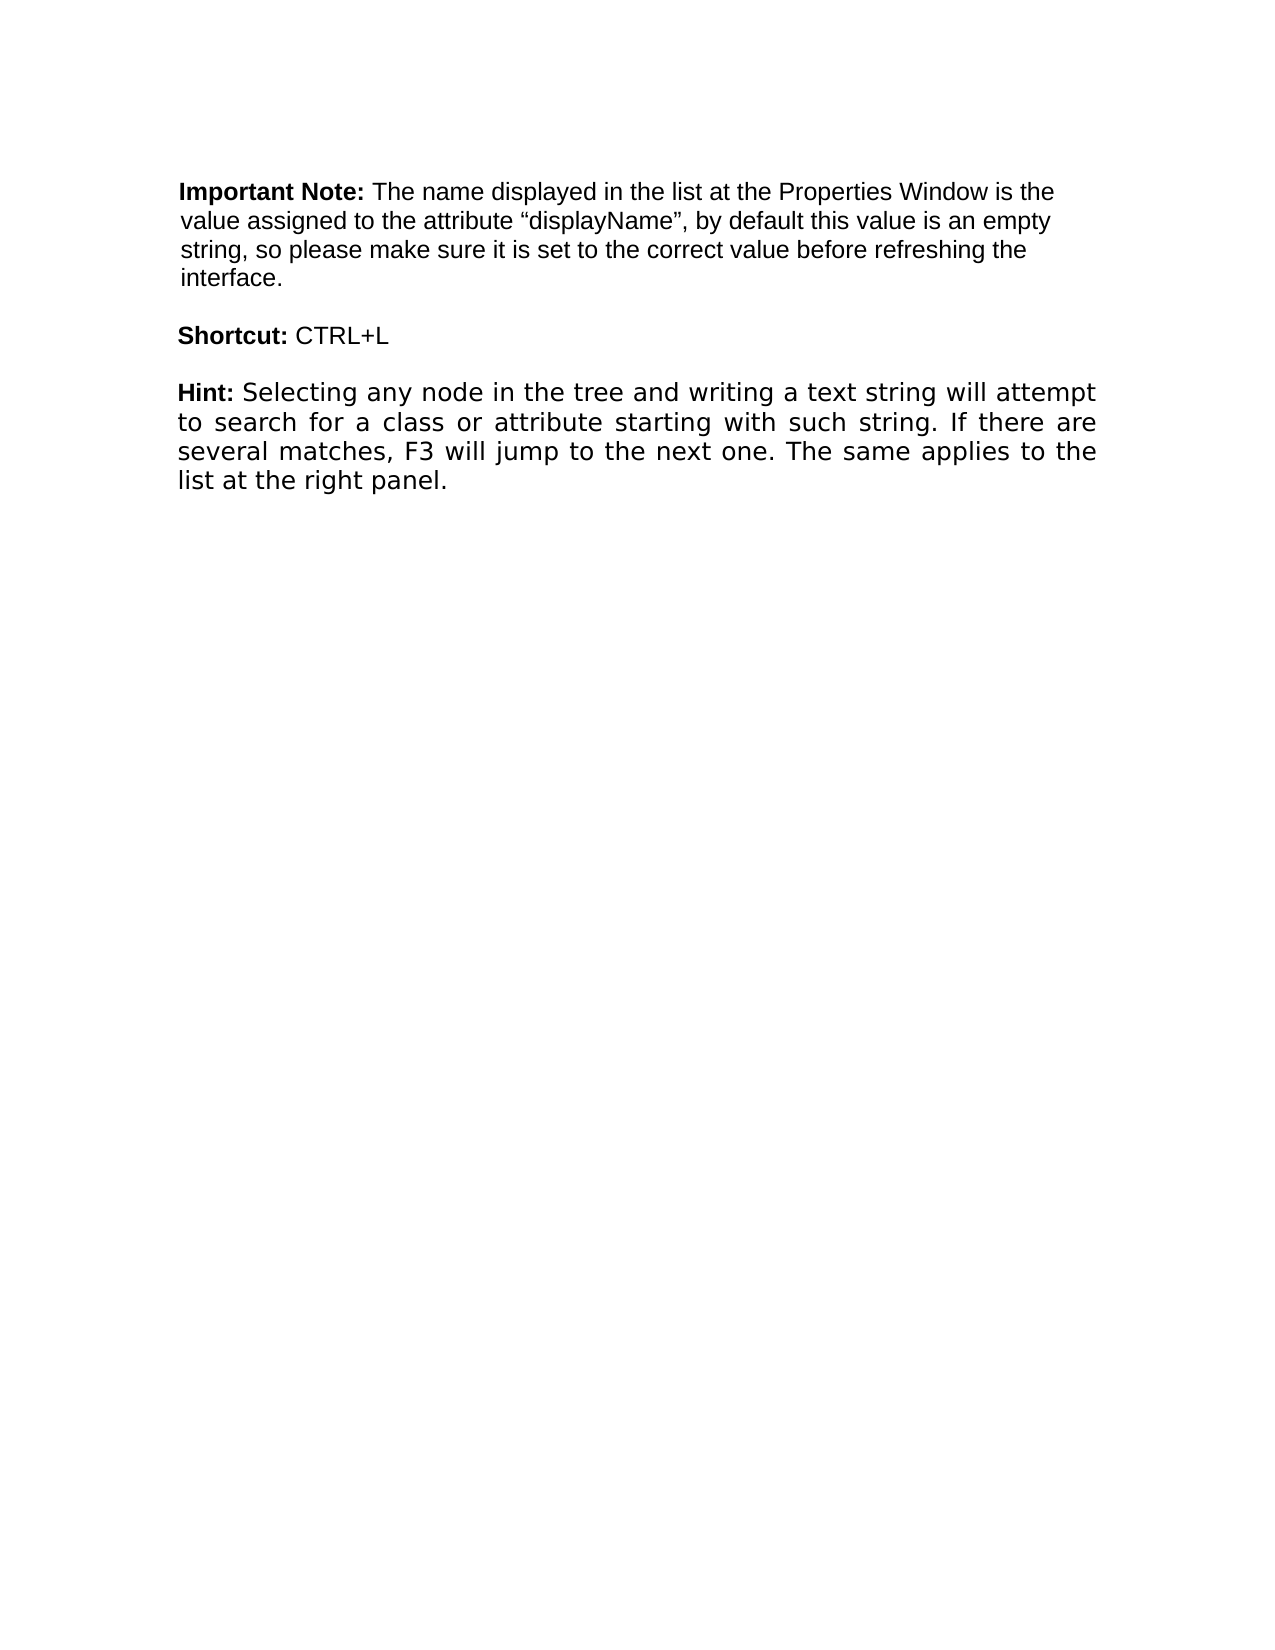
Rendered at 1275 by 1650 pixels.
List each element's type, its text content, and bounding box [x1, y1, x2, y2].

text Shortcut: CTRL+L [177, 321, 1098, 350]
text Hint: Selecting any node in the tree and writing a text string will attempt to search for a class or attribute starting with such string. If there are several matches, F3 will jump to the next one. The same applies to the list at the right panel. [177, 378, 1098, 495]
text Important Note: The name displayed in the list at the Properties Window is the value assigned to the attribute “displayName”, by default this value is an empty string, so please make sure it is set to the correct value before refreshing the interface. [179, 177, 1098, 292]
